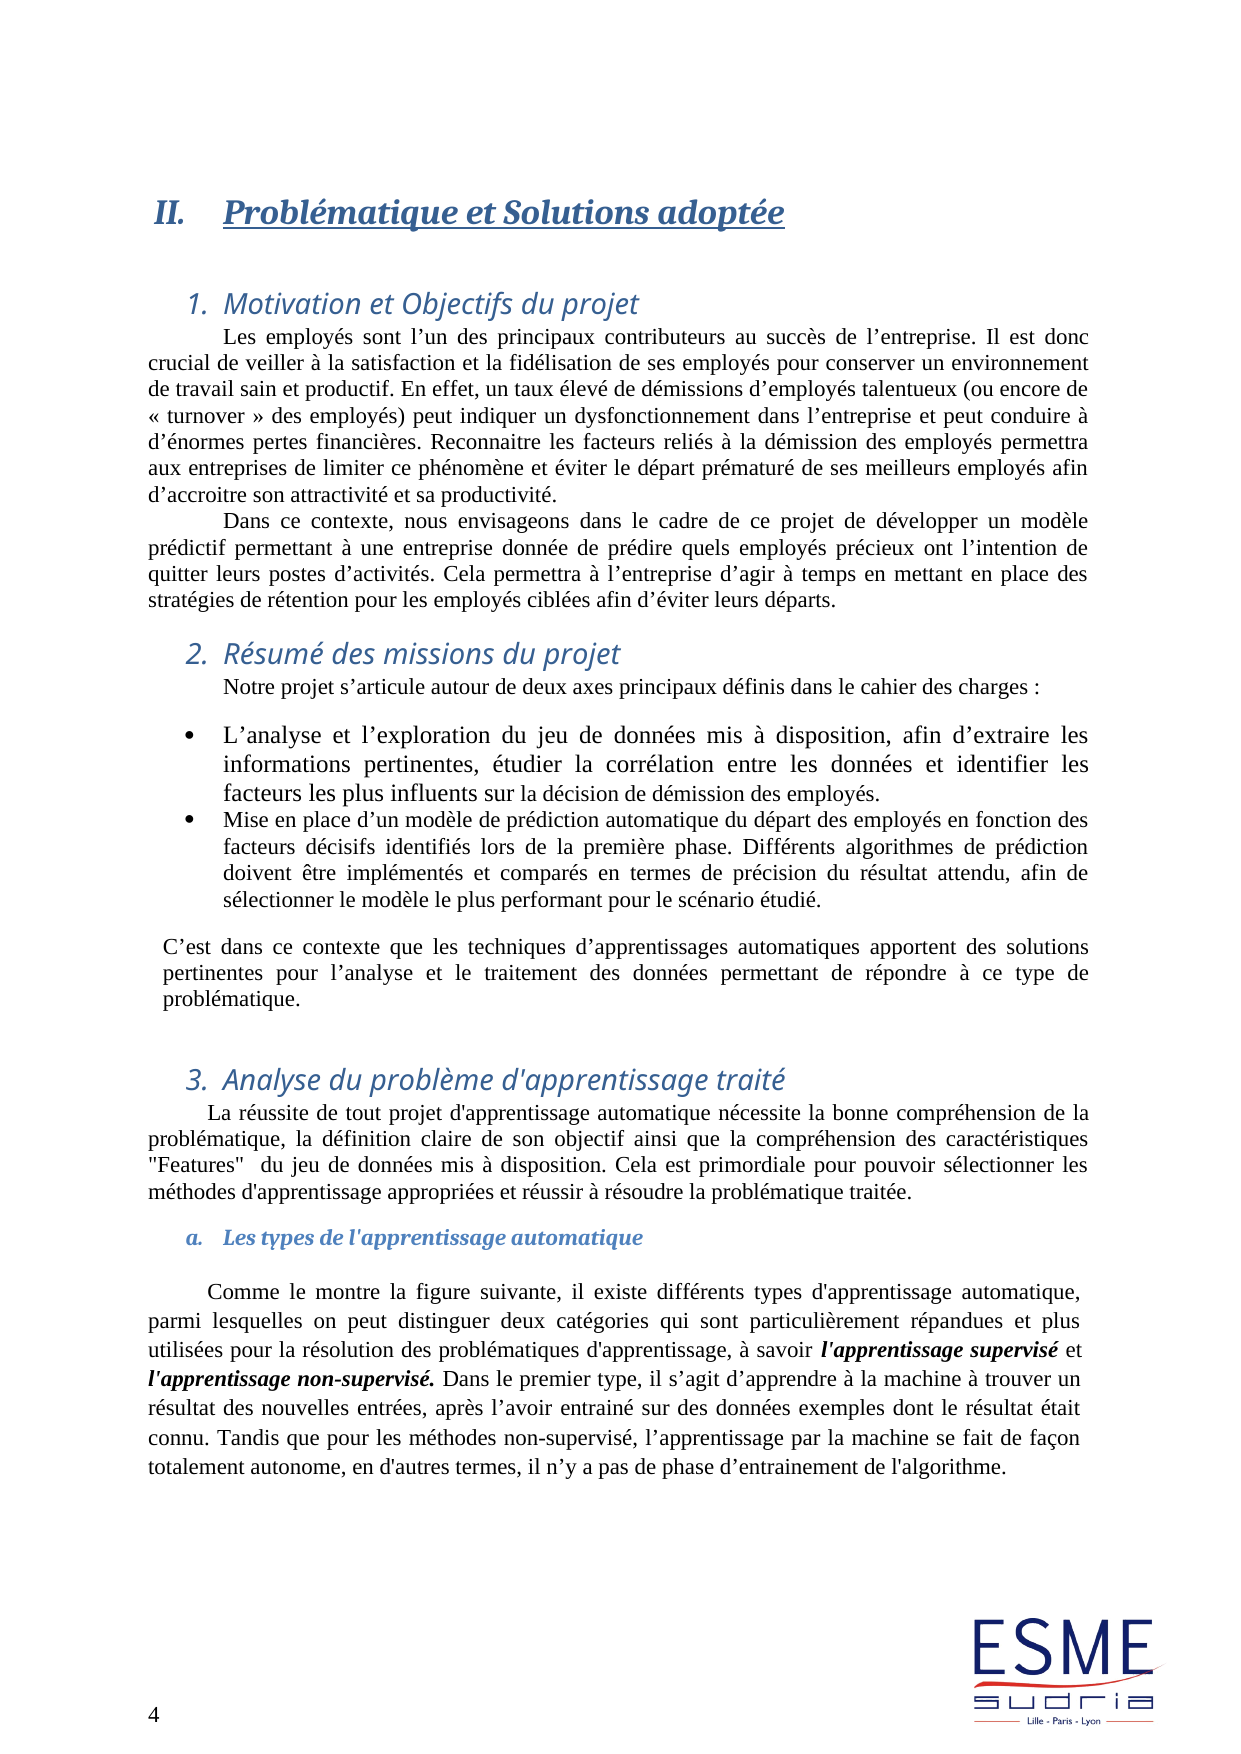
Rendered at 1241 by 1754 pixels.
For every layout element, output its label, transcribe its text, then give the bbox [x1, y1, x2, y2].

list Mise en place d’un modèle de prédiction automatique du départ des employés en fonction des facteurs décisifs identifiés lors de la première phase. Différents algorithmes de prédiction doivent être implémentés et comparés en termes de précision du résultat attendu, afin de sélectionner le modèle le plus performant pour le scénario étudié. [185, 807, 1090, 912]
text Les employés sont l’un des principaux contributeurs au succès de l’entreprise. Il est donc crucial de veiller à la satisfaction et la fidélisation de ses employés pour conserver un environnement de travail sain et productif. En effet, un taux élevé de démissions d’employés talentueux (ou encore de « turnover » des employés) peut indiquer un dysfonctionnement dans l’entreprise et peut conduire à d’énormes pertes financières. Reconnaitre les facteurs reliés à la démission des employés permettra aux entreprises de limiter ce phénomène et éviter le départ prématuré de ses meilleurs employés afin d’accroitre son attractivité et sa productivité. [148, 323, 1090, 507]
subtitle Motivation et Objectifs du projet [185, 283, 1090, 323]
subtitle Problématique et Solutions adoptée [185, 192, 1090, 233]
subtitle Résumé des missions du projet [185, 633, 1090, 673]
list L’analyse et l’exploration du jeu de données mis à disposition, afin d’extraire les informations pertinentes, étudier la corrélation entre les données et identifier les facteurs les plus influents sur la décision de démission des employés. [185, 720, 1090, 807]
picture [974, 1618, 1167, 1726]
text Notre projet s’articule autour de deux axes principaux définis dans le cahier des charges : [148, 673, 1090, 699]
text Comme le montre la figure suivante, il existe différents types d'apprentissage automatique, parmi lesquelles on peut distinguer deux catégories qui sont particulièrement répandues et plus utilisées pour la résolution des problématiques d'apprentissage, à savoir l'apprentissage supervisé et l'apprentissage non-supervisé. Dans le premier type, il s’agit d’apprendre à la machine à trouver un résultat des nouvelles entrées, après l’avoir entrainé sur des données exemples dont le résultat était connu. Tandis que pour les méthodes non-supervisé, l’apprentissage par la machine se fait de façon totalement autonome, en d'autres termes, il n’y a pas de phase d’entrainement de l'algorithme. [148, 1278, 1082, 1479]
text Dans ce contexte, nous envisageons dans le cadre de ce projet de développer un modèle prédictif permettant à une entreprise donnée de prédire quels employés précieux ont l’intention de quitter leurs postes d’activités. Cela permettra à l’entreprise d’agir à temps en mettant en place des stratégies de rétention pour les employés ciblées afin d’éviter leurs départs. [148, 507, 1090, 613]
subtitle Les types de l'apprentissage automatique [185, 1225, 1090, 1251]
text La réussite de tout projet d'apprentissage automatique nécessite la bonne compréhension de la problématique, la définition claire de son objectif ainsi que la compréhension des caractéristiques "Features" du jeu de données mis à disposition. Cela est primordiale pour pouvoir sélectionner les méthodes d'apprentissage appropriées et réussir à résoudre la problématique traitée. [148, 1099, 1090, 1204]
subtitle Analyse du problème d'apprentissage traité [185, 1059, 1090, 1099]
text C’est dans ce contexte que les techniques d’apprentissages automatiques apportent des solutions pertinentes pour l’analyse et le traitement des données permettant de répondre à ce type de problématique. [163, 933, 1090, 1012]
